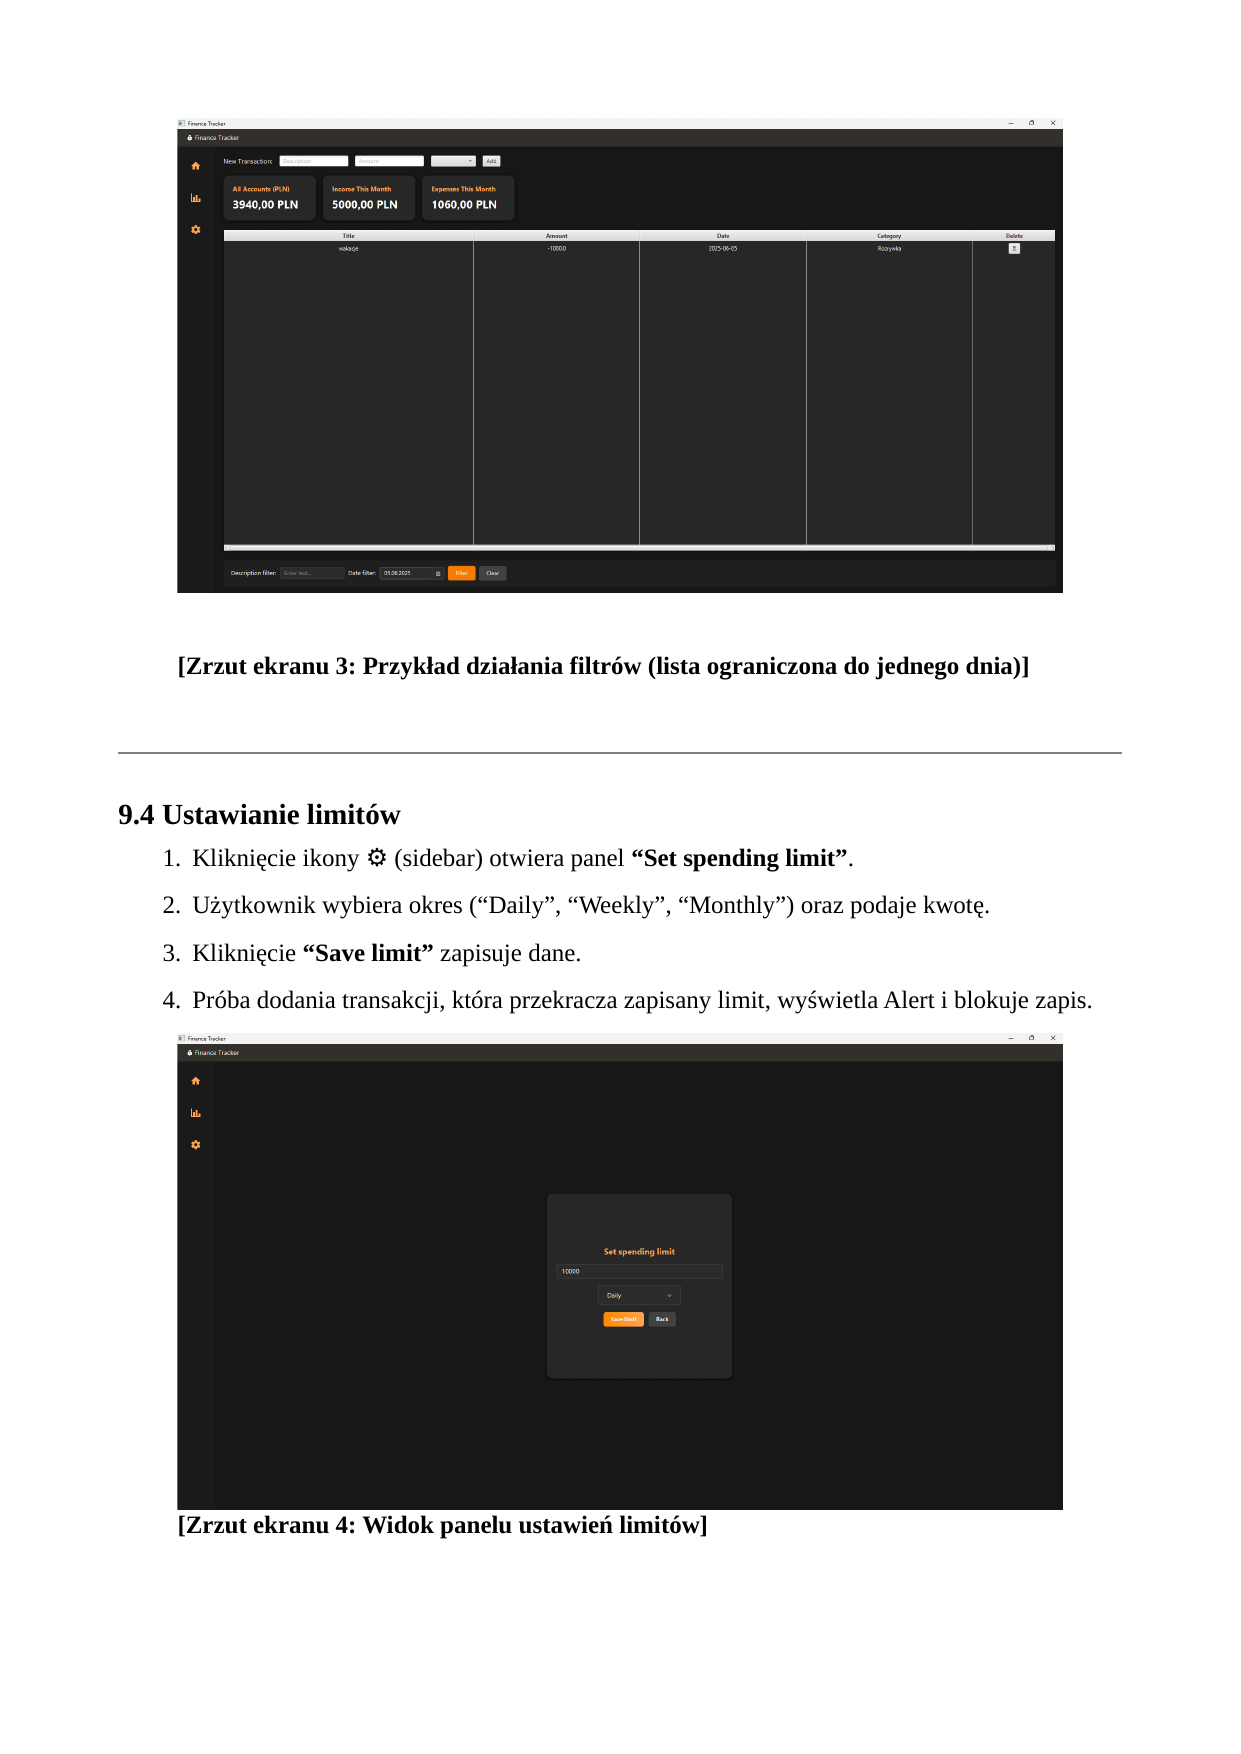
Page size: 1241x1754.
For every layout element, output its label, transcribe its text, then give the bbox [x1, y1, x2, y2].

text [Zrzut ekranu 3: Przykład działania filtrów (lista ograniczona do jednego dnia)] [177, 651, 1063, 708]
list Próba dodania transakcji, która przekracza zapisany limit, wyświetla Alert i blokuje zapis. [162, 986, 1122, 1014]
text [Zrzut ekranu 4: Widok panelu ustawień limitów] [177, 1510, 1063, 1538]
picture [177, 1033, 1063, 1510]
list Użytkownik wybiera okres (“Daily”, “Weekly”, “Monthly”) oraz podaje kwotę. [162, 890, 1122, 919]
picture [177, 118, 1063, 593]
list Kliknięcie ikony ⚙ (sidebar) otwiera panel “Set spending limit”. [162, 843, 1122, 872]
subtitle 9.4 Ustawianie limitów [118, 797, 1122, 830]
list Kliknięcie “Save limit” zapisuje dane. [162, 938, 1122, 967]
